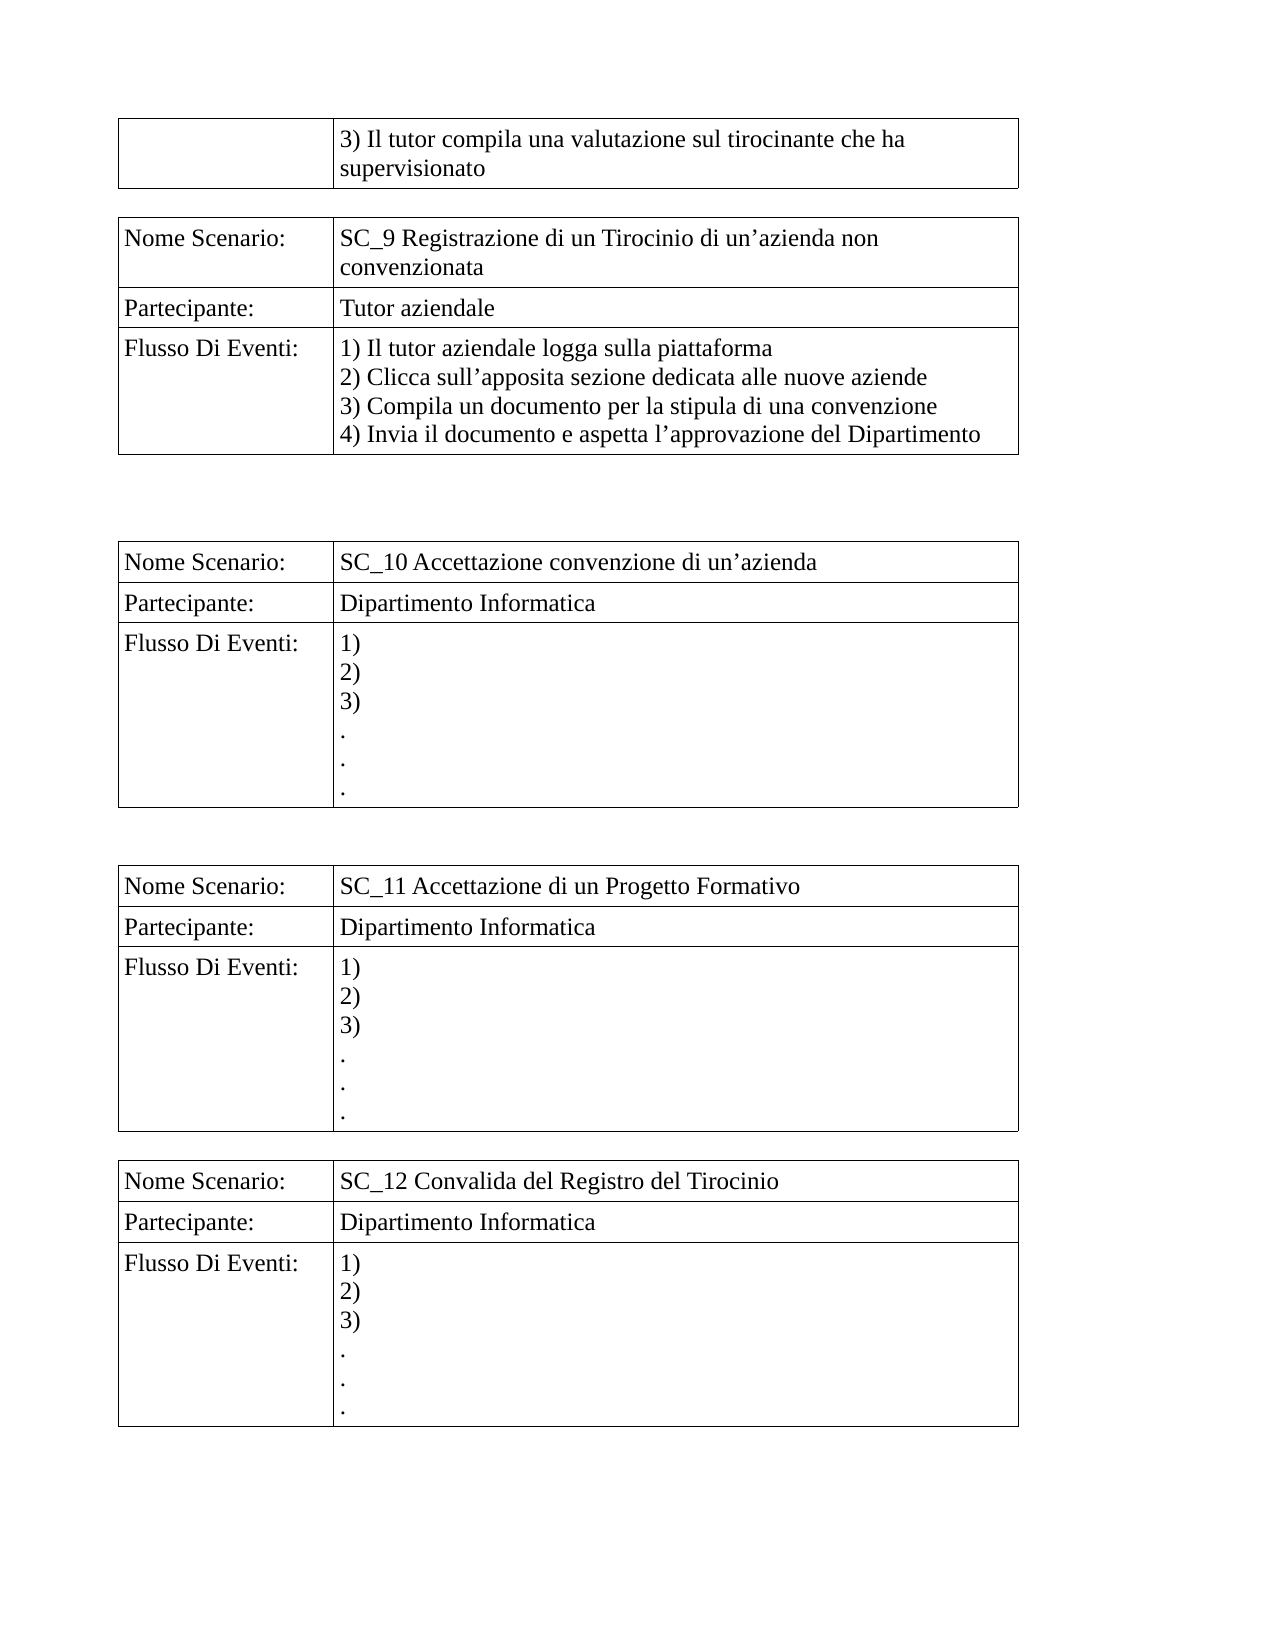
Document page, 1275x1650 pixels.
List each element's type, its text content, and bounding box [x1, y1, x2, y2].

table_cell Dipartimento Informatica [334, 907, 1018, 946]
table_header SC_10 Accettazione convenzione di un’azienda [334, 542, 1018, 582]
table_header SC_11 Accettazione di un Progetto Formativo [334, 866, 1018, 906]
table_cell Dipartimento Informatica [334, 1202, 1018, 1241]
table_header Nome Scenario: [119, 1161, 333, 1201]
table_cell Flusso Di Eventi: [119, 1243, 333, 1426]
table_cell 3) Il tutor compila una valutazione sul tirocinante che ha supervisionato [334, 119, 1018, 188]
table_cell 1) Il tutor aziendale logga sulla piattaforma 2) Clicca sull’apposita sezione dedicata alle nuove aziende 3) Compila un documento per la stipula di una convenzione 4) Invia il documento e aspetta l’approvazione del Dipartimento [334, 328, 1018, 454]
table_cell Partecipante: [119, 1202, 333, 1241]
table_cell 1) 2) 3) . . . [334, 623, 1018, 807]
table_cell Partecipante: [119, 288, 333, 327]
table_cell Partecipante: [119, 583, 333, 622]
table_cell Tutor aziendale [334, 288, 1018, 327]
table_cell Dipartimento Informatica [334, 583, 1018, 622]
table_header Nome Scenario: [119, 866, 333, 906]
table_cell Flusso Di Eventi: [119, 947, 333, 1131]
table_header SC_9 Registrazione di un Tirocinio di un’azienda non convenzionata [334, 218, 1018, 286]
table_cell Flusso Di Eventi: [119, 623, 333, 807]
table_cell Flusso Di Eventi: [119, 328, 333, 454]
table_cell 1) 2) 3) . . . [334, 947, 1018, 1131]
table_cell 1) 2) 3) . . . [334, 1243, 1018, 1426]
table_header SC_12 Convalida del Registro del Tirocinio [334, 1161, 1018, 1201]
table_cell Partecipante: [119, 907, 333, 946]
table_cell [119, 119, 333, 188]
table_header Nome Scenario: [119, 218, 333, 286]
table_header Nome Scenario: [119, 542, 333, 582]
